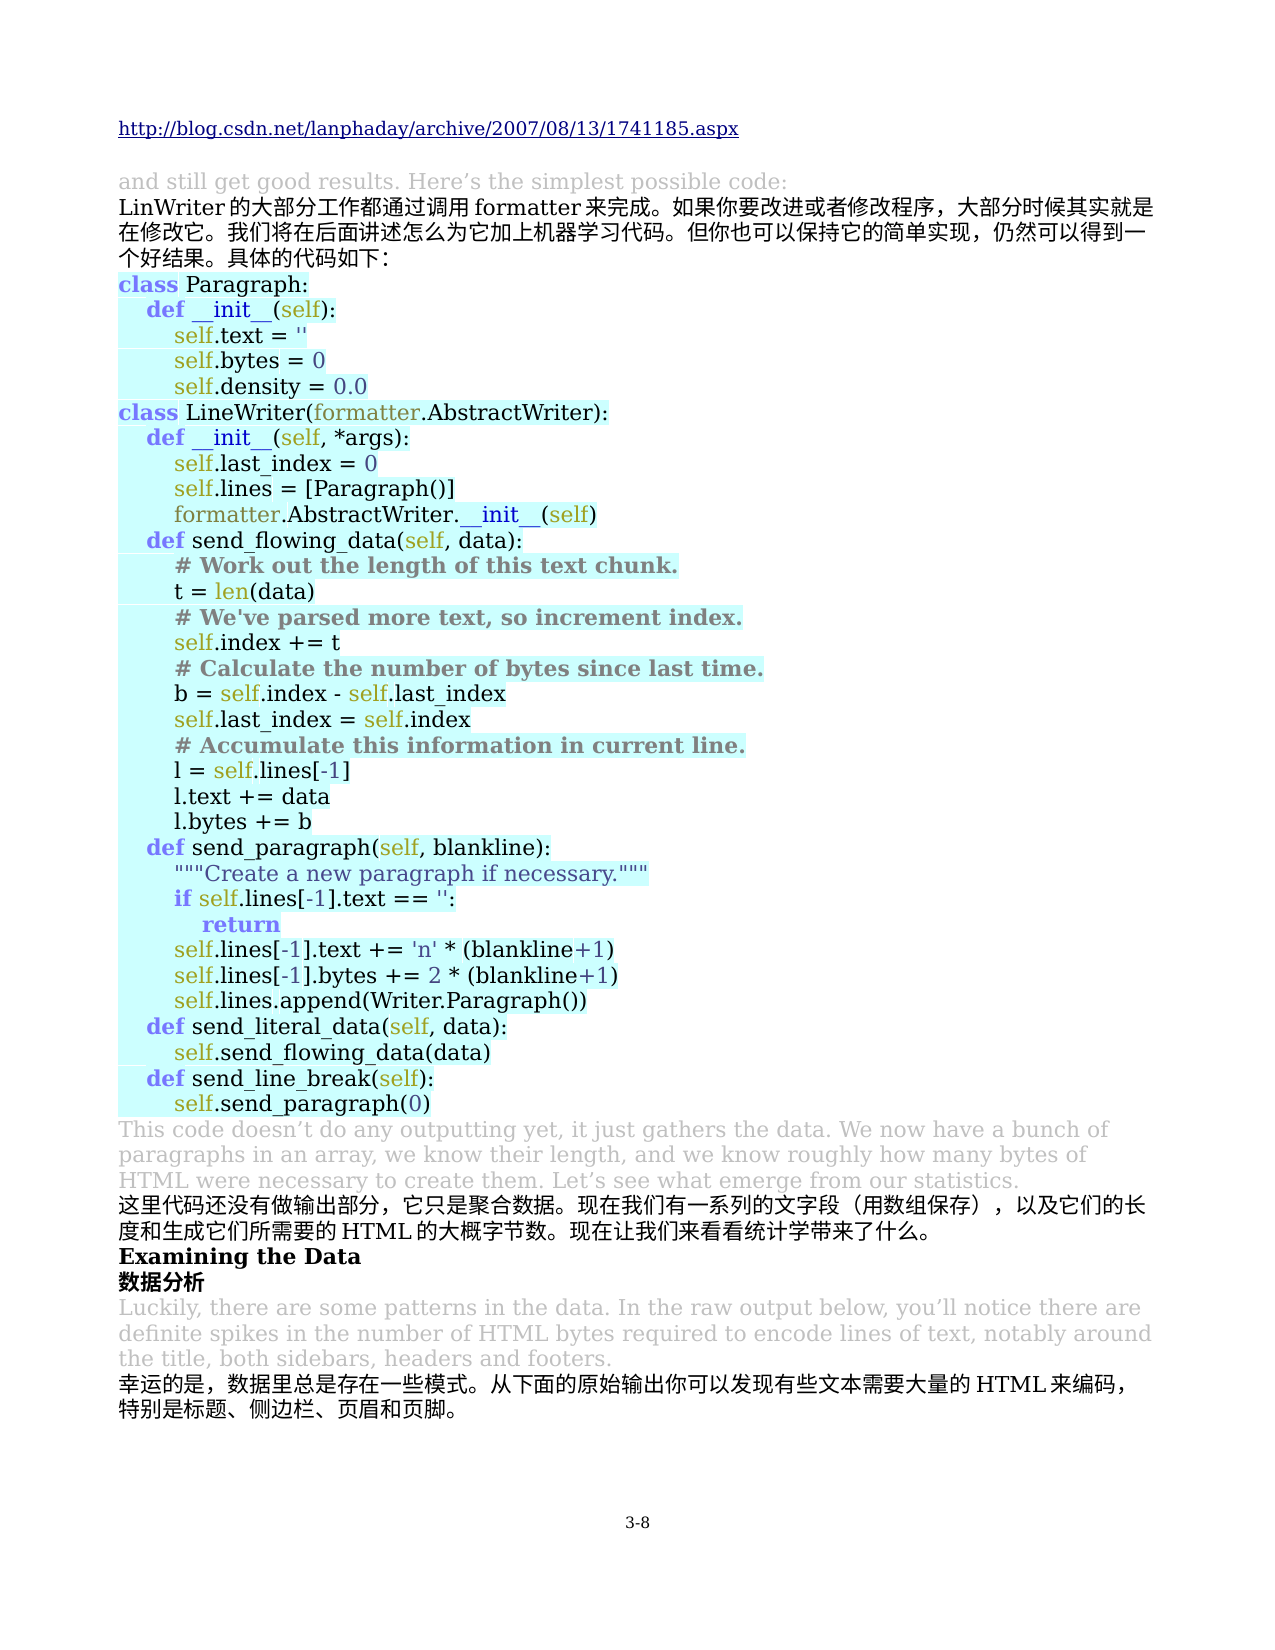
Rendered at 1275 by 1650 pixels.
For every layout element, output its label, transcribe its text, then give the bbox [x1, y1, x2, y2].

text # Work out the length of this text chunk. [118, 553, 1157, 579]
text self.index += t [118, 630, 1157, 656]
text 这里代码还没有做输出部分，它只是聚合数据。现在我们有一系列的文字段（用数组保存），以及它们的长度和生成它们所需要的HTML的大概字节数。现在让我们来看看统计学带来了什么。 [118, 1193, 1157, 1244]
text and still get good results. Here’s the simplest possible code: [118, 169, 1157, 195]
text self.last_index = 0 [118, 451, 1157, 477]
text def __init__(self): [118, 297, 1157, 323]
text self.lines[-1].bytes += 2 * (blankline+1) [118, 963, 1157, 989]
text if self.lines[-1].text == '': [118, 886, 1157, 912]
text self.text = '' [118, 323, 1157, 348]
text l.bytes += b [118, 809, 1157, 835]
text b = self.index - self.last_index [118, 682, 1157, 707]
text return [118, 912, 1157, 938]
text self.density = 0.0 [118, 374, 1157, 399]
text class Paragraph: [118, 272, 1157, 297]
text 幸运的是，数据里总是存在一些模式。从下面的原始输出你可以发现有些文本需要大量的HTML来编码，特别是标题、侧边栏、页眉和页脚。 [118, 1372, 1157, 1423]
text self.send_paragraph(0) [118, 1091, 1157, 1117]
text def __init__(self, *args): [118, 425, 1157, 451]
text Examining the Data [118, 1244, 1157, 1270]
text self.lines[-1].text += 'n' * (blankline+1) [118, 938, 1157, 963]
text """Create a new paragraph if necessary.""" [118, 861, 1157, 886]
text l.text += data [118, 784, 1157, 809]
text self.last_index = self.index [118, 707, 1157, 733]
text l = self.lines[-1] [118, 758, 1157, 784]
text def send_literal_data(self, data): [118, 1014, 1157, 1040]
text self.bytes = 0 [118, 348, 1157, 374]
text # Accumulate this information in current line. [118, 733, 1157, 758]
text t = len(data) [118, 579, 1157, 604]
text class LineWriter(formatter.AbstractWriter): [118, 399, 1157, 425]
text This code doesn’t do any outputting yet, it just gathers the data. We now have a bunch of paragraphs in an array, we know their length, and we know roughly how many bytes of HTML were necessary to create them. Let’s see what emerge from our statistics. [118, 1117, 1157, 1193]
text # We've parsed more text, so increment index. [118, 604, 1157, 630]
text self.lines.append(Writer.Paragraph()) [118, 989, 1157, 1014]
text # Calculate the number of bytes since last time. [118, 656, 1157, 682]
text 数据分析 [118, 1270, 1157, 1296]
text def send_paragraph(self, blankline): [118, 835, 1157, 861]
text self.lines = [Paragraph()] [118, 477, 1157, 502]
text self.send_flowing_data(data) [118, 1040, 1157, 1065]
text Luckily, there are some patterns in the data. In the raw output below, you’ll notice there are definite spikes in the number of HTML bytes required to encode lines of text, notably around the title, both sidebars, headers and footers. [118, 1296, 1157, 1372]
text def send_flowing_data(self, data): [118, 528, 1157, 553]
text formatter.AbstractWriter.__init__(self) [118, 502, 1157, 528]
text def send_line_break(self): [118, 1065, 1157, 1091]
text LinWriter的大部分工作都通过调用formatter来完成。如果你要改进或者修改程序，大部分时候其实就是在修改它。我们将在后面讲述怎么为它加上机器学习代码。但你也可以保持它的简单实现，仍然可以得到一个好结果。具体的代码如下： [118, 195, 1157, 272]
